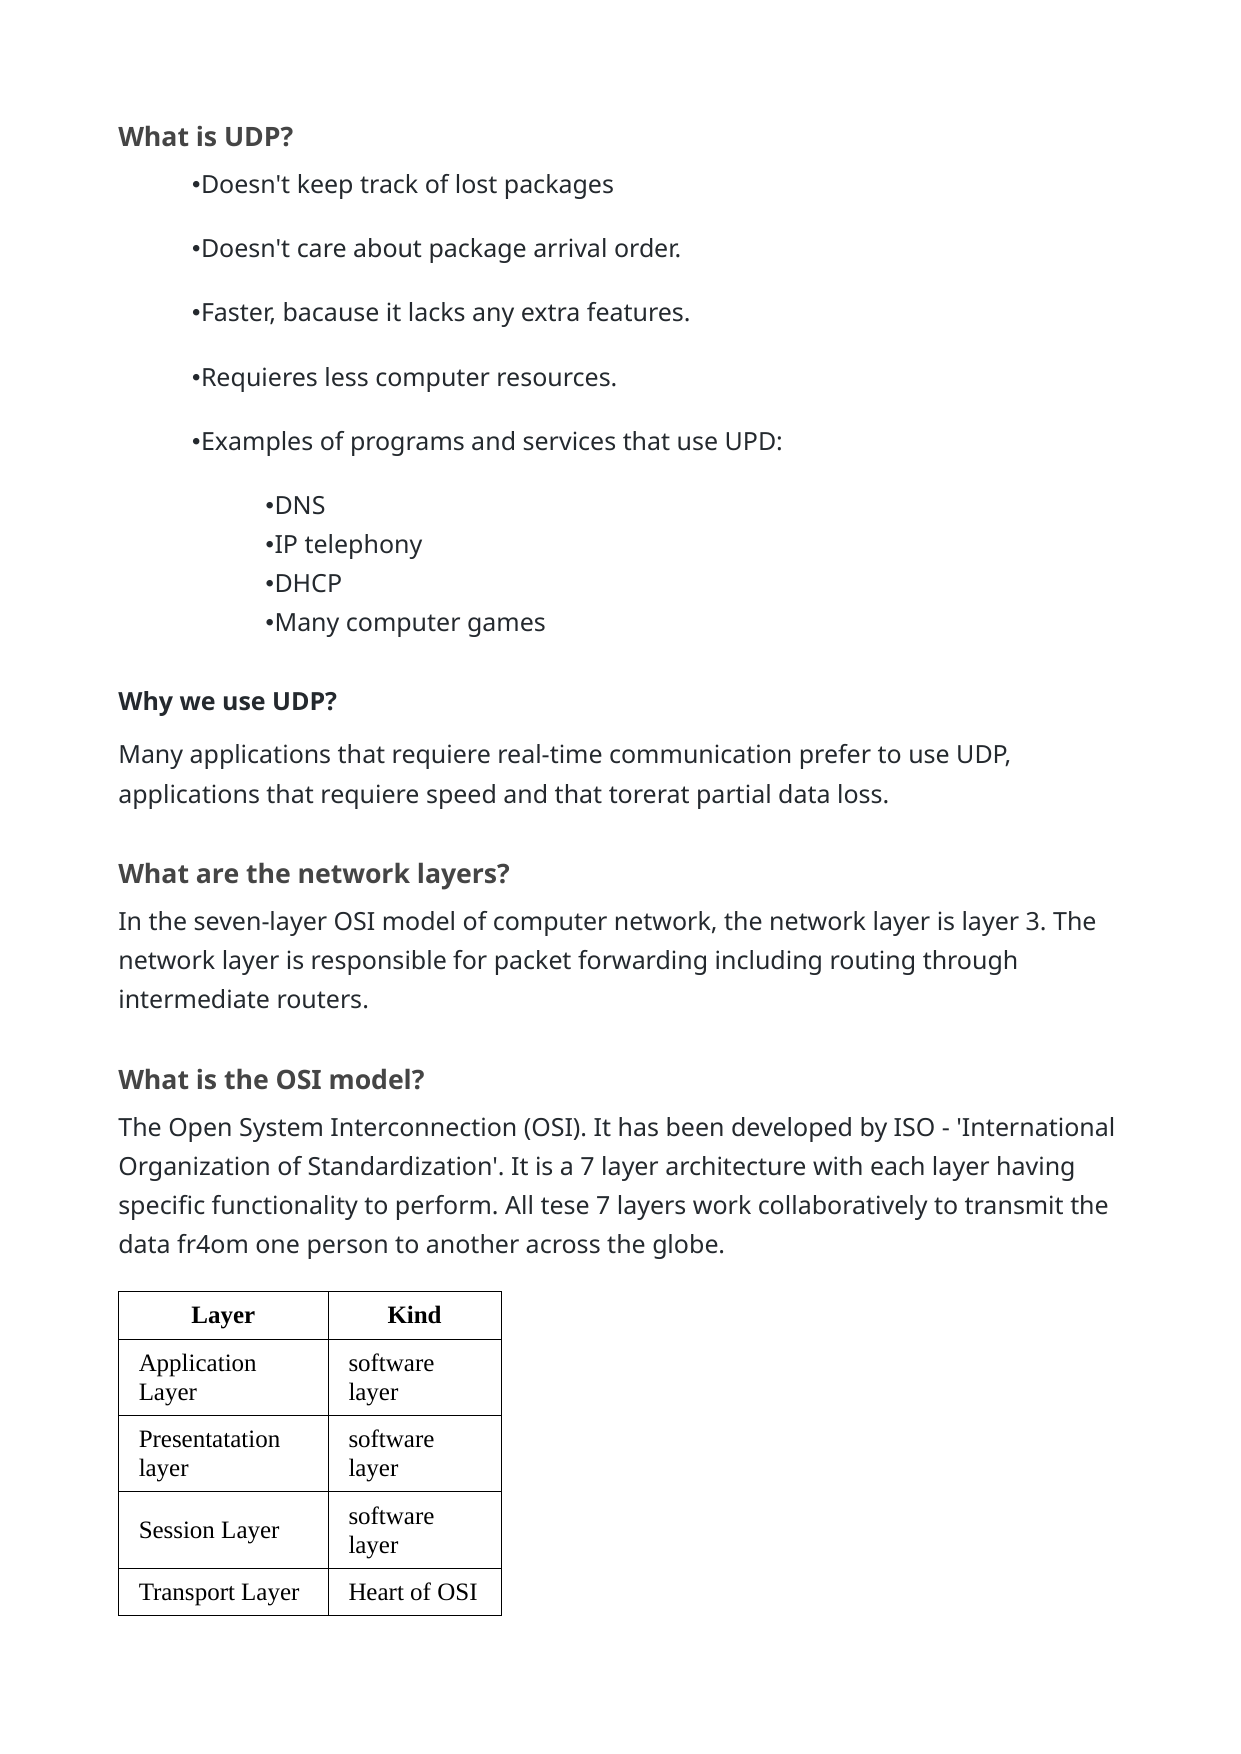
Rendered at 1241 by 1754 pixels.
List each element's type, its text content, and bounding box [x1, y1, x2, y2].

table_header Kind [329, 1292, 501, 1339]
table_header Layer [119, 1292, 328, 1339]
table_cell Heart of OSI [329, 1569, 501, 1615]
list Examples of programs and services that use UPD: [118, 423, 1122, 457]
table_cell Presentatation layer [119, 1416, 328, 1491]
subtitle What is the OSI model? [118, 1061, 1122, 1097]
text Many applications that requiere real-time communication prefer to use UDP, applications that requiere speed and that torerat partial data loss. [118, 737, 1122, 810]
list Many computer games [118, 605, 1122, 639]
text In the seven-layer OSI model of computer network, the network layer is layer 3. The network layer is responsible for packet forwarding including routing through intermediate routers. [118, 904, 1122, 1016]
list Doesn't care about package arrival order. [118, 231, 1122, 265]
list Requieres less computer resources. [118, 359, 1122, 393]
list Doesn't keep track of lost packages [118, 167, 1122, 201]
table_cell software layer [329, 1492, 501, 1568]
table_cell Transport Layer [119, 1569, 328, 1615]
subtitle What is UDP? [118, 118, 1122, 154]
text The Open System Interconnection (OSI). It has been developed by ISO - 'International Organization of Standardization'. It is a 7 layer architecture with each layer having specific functionality to perform. All tese 7 layers work collaboratively to transmit the data fr4om one person to another across the globe. [118, 1109, 1122, 1261]
list Faster, bacause it lacks any extra features. [118, 295, 1122, 329]
text Why we use UDP? [118, 683, 1122, 717]
list DHCP [118, 566, 1122, 600]
list DNS [118, 488, 1122, 522]
list IP telephony [118, 527, 1122, 561]
table_cell Session Layer [119, 1492, 328, 1568]
table_cell software layer [329, 1340, 501, 1415]
table_cell Application Layer [119, 1340, 328, 1415]
table_cell software layer [329, 1416, 501, 1491]
subtitle What are the network layers? [118, 855, 1122, 891]
